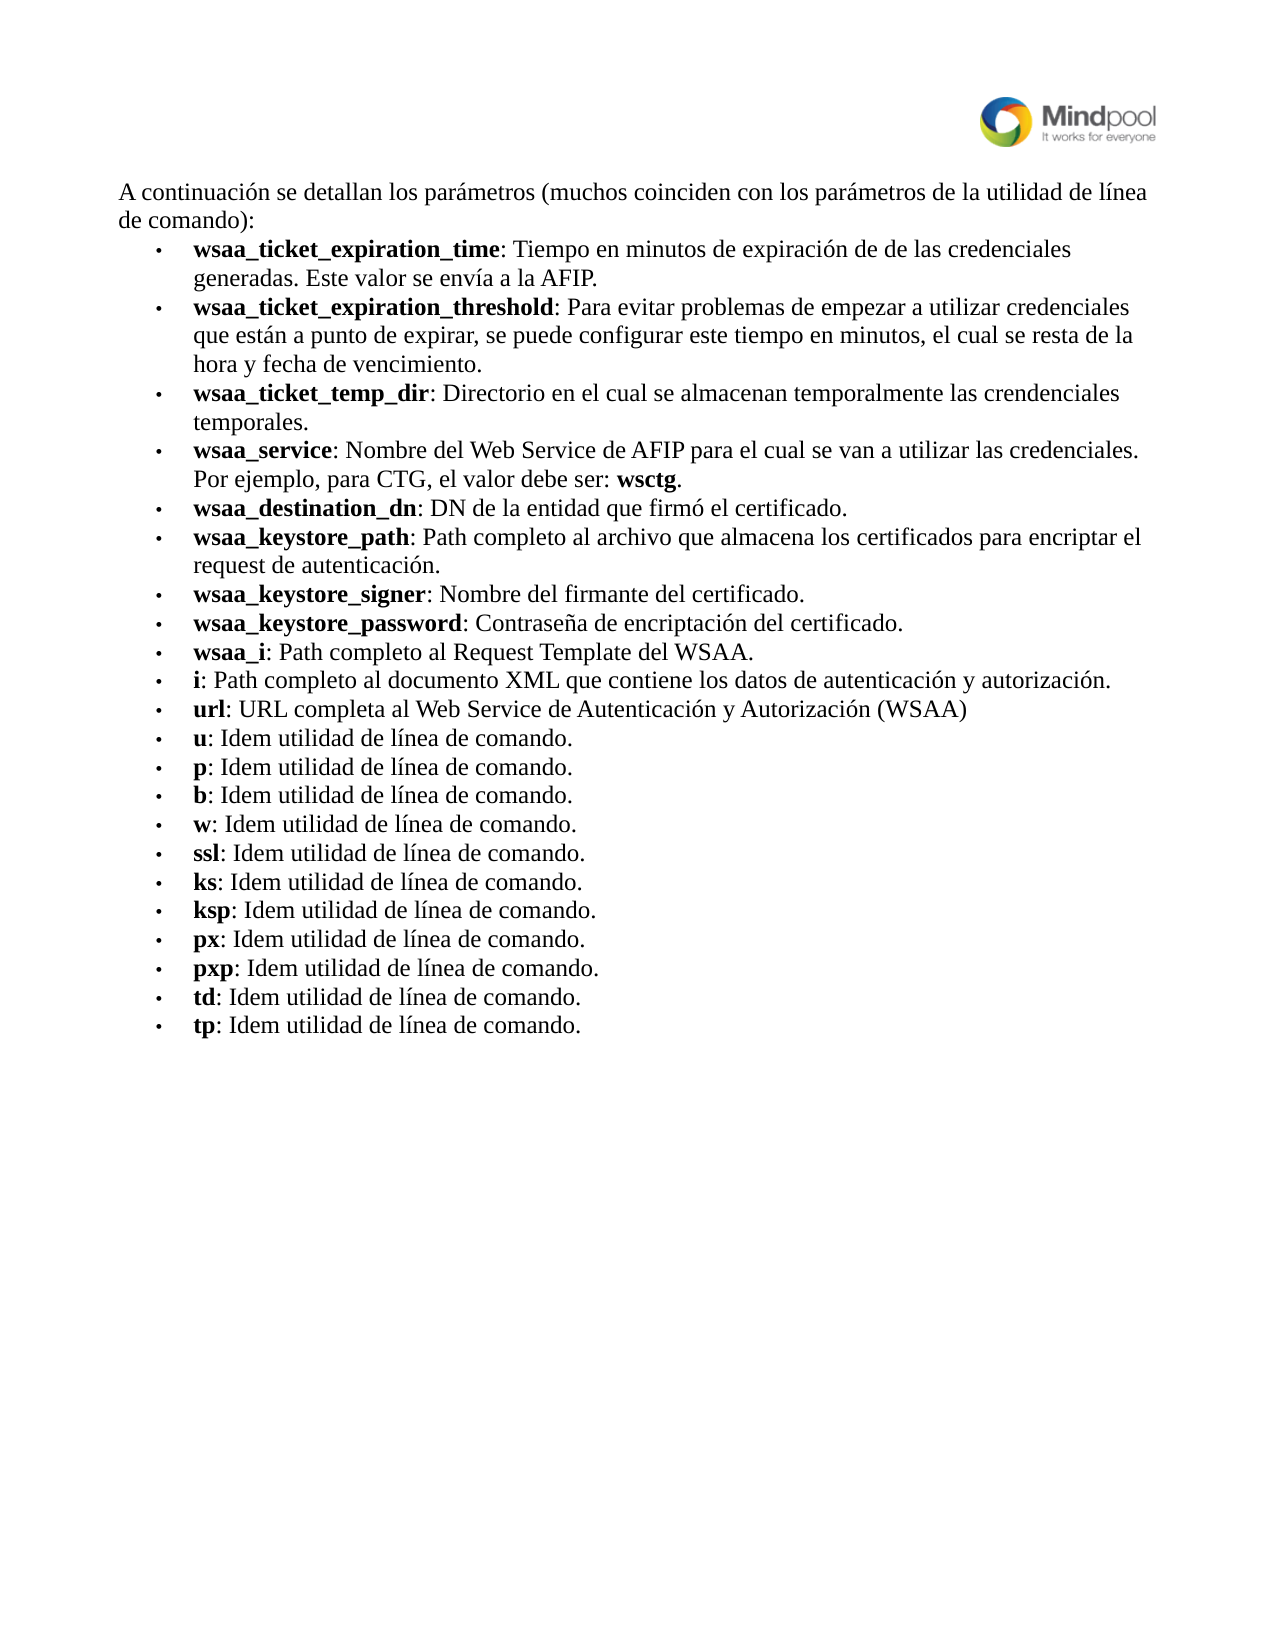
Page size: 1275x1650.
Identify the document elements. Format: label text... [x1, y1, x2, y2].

list td: Idem utilidad de línea de comando. [156, 982, 1157, 1010]
list wsaa_keystore_path: Path completo al archivo que almacena los certificados para encriptar el request de autenticación. [156, 522, 1157, 579]
list px: Idem utilidad de línea de comando. [156, 924, 1157, 953]
list b: Idem utilidad de línea de comando. [156, 780, 1157, 809]
list u: Idem utilidad de línea de comando. [156, 723, 1157, 752]
list wsaa_service: Nombre del Web Service de AFIP para el cual se van a utilizar las credenciales. Por ejemplo, para CTG, el valor debe ser: wsctg. [156, 435, 1157, 493]
list pxp: Idem utilidad de línea de comando. [156, 953, 1157, 982]
list wsaa_keystore_signer: Nombre del firmante del certificado. [156, 579, 1157, 608]
list wsaa_keystore_password: Contraseña de encriptación del certificado. [156, 608, 1157, 637]
text A continuación se detallan los parámetros (muchos coinciden con los parámetros de la utilidad de línea de comando): [118, 177, 1157, 234]
picture [980, 97, 1156, 147]
list url: URL completa al Web Service de Autenticación y Autorización (WSAA) [156, 694, 1157, 723]
list wsaa_ticket_temp_dir: Directorio en el cual se almacenan temporalmente las crendenciales temporales. [156, 378, 1157, 435]
list wsaa_destination_dn: DN de la entidad que firmó el certificado. [156, 493, 1157, 522]
list wsaa_i: Path completo al Request Template del WSAA. [156, 637, 1157, 665]
list wsaa_ticket_expiration_time: Tiempo en minutos de expiración de de las credenciales generadas. Este valor se envía a la AFIP. [156, 234, 1157, 292]
list w: Idem utilidad de línea de comando. [156, 809, 1157, 838]
list p: Idem utilidad de línea de comando. [156, 752, 1157, 780]
list wsaa_ticket_expiration_threshold: Para evitar problemas de empezar a utilizar credenciales que están a punto de expirar, se puede configurar este tiempo en minutos, el cual se resta de la hora y fecha de vencimiento. [156, 292, 1157, 378]
list ssl: Idem utilidad de línea de comando. [156, 838, 1157, 867]
list ksp: Idem utilidad de línea de comando. [156, 895, 1157, 924]
list i: Path completo al documento XML que contiene los datos de autenticación y autorización. [156, 665, 1157, 694]
list ks: Idem utilidad de línea de comando. [156, 867, 1157, 895]
list tp: Idem utilidad de línea de comando. [156, 1010, 1157, 1039]
